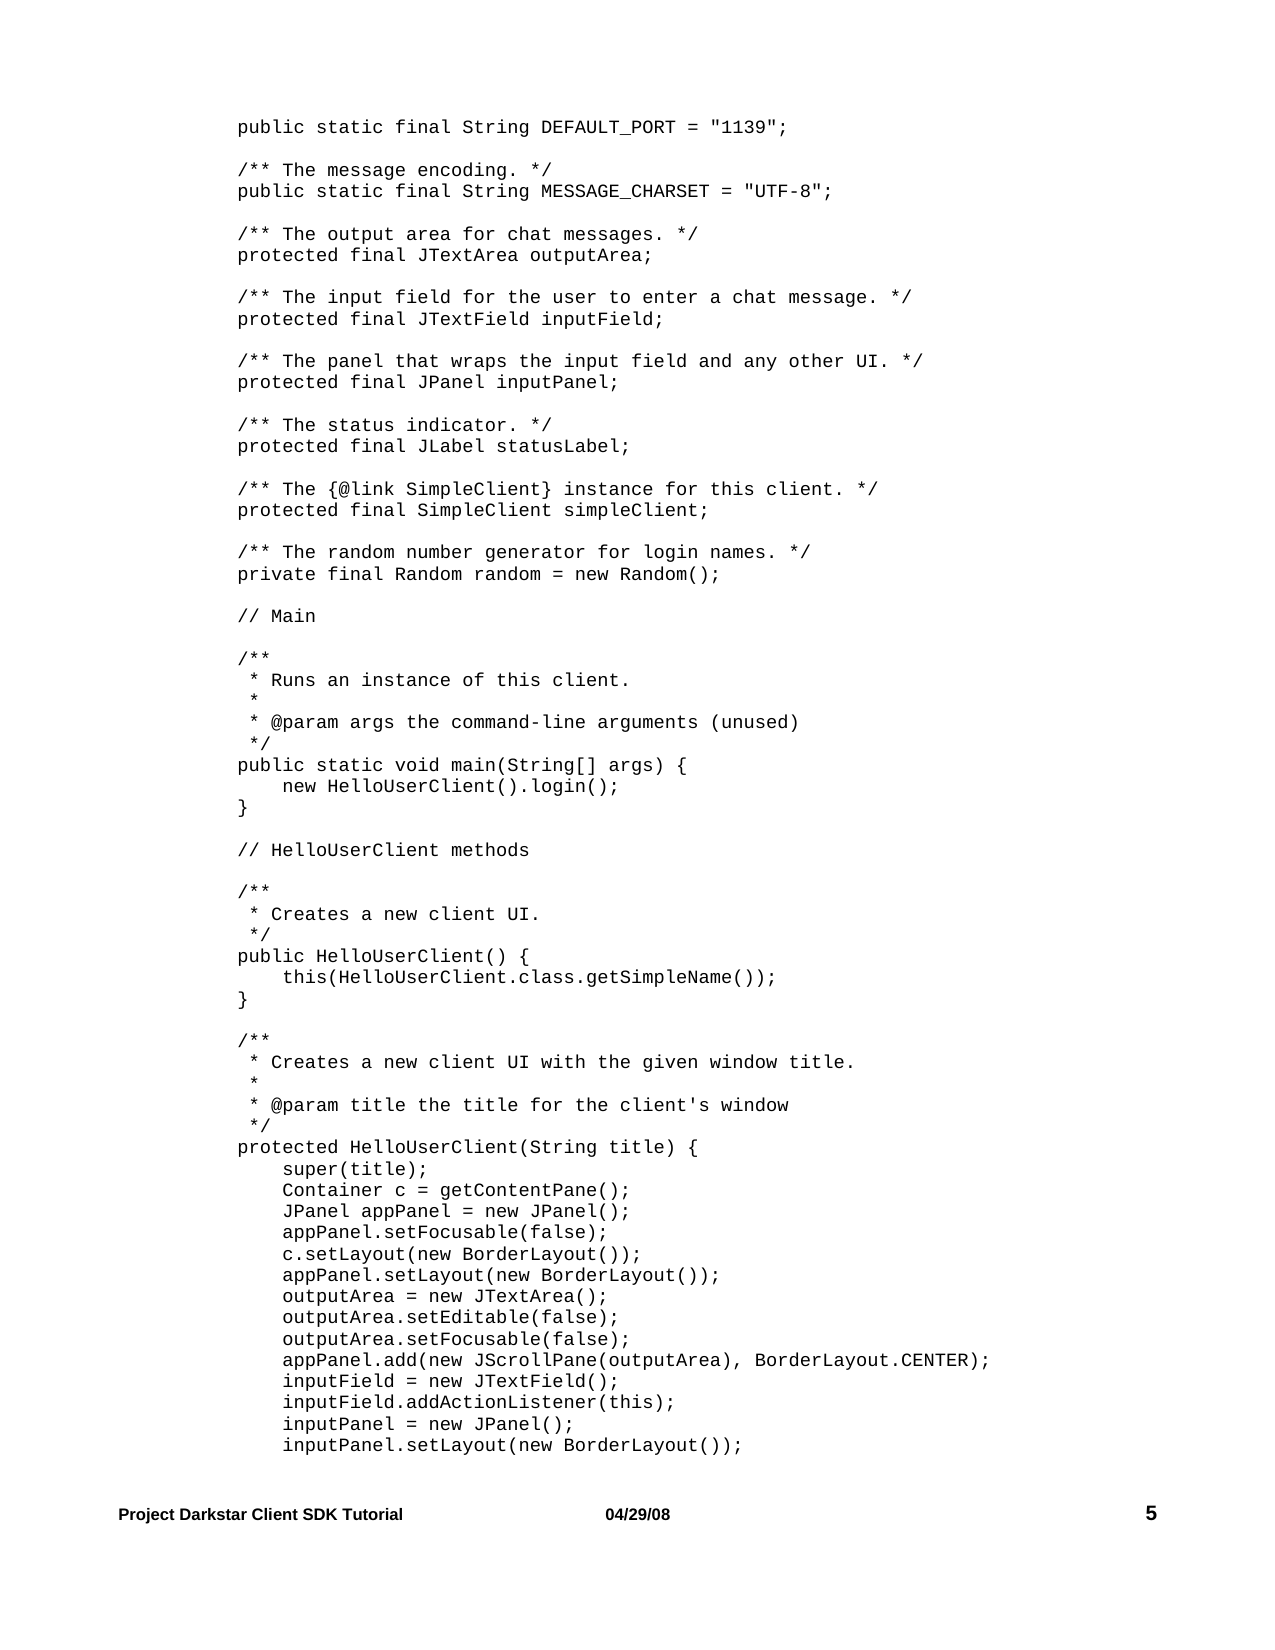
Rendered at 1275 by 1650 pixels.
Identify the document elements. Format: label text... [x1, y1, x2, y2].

text outputArea.setEditable(false); [192, 1308, 1098, 1329]
text public HelloUserClient() { [192, 947, 1098, 968]
text public static final String MESSAGE_CHARSET = "UTF-8"; [192, 182, 1098, 203]
text protected HelloUserClient(String title) { [192, 1138, 1098, 1159]
text * Creates a new client UI. [192, 904, 1098, 926]
text appPanel.setLayout(new BorderLayout()); [192, 1266, 1098, 1287]
text inputPanel = new JPanel(); [192, 1414, 1098, 1436]
text protected final JTextField inputField; [192, 309, 1098, 331]
text JPanel appPanel = new JPanel(); [192, 1202, 1098, 1223]
text public static void main(String[] args) { [192, 756, 1098, 777]
text /** The panel that wraps the input field and any other UI. */ [192, 352, 1098, 373]
text protected final SimpleClient simpleClient; [192, 501, 1098, 522]
text /** The message encoding. */ [192, 161, 1098, 182]
text public static final String DEFAULT_PORT = "1139"; [192, 118, 1098, 139]
text /** [192, 883, 1098, 904]
text /** The output area for chat messages. */ [192, 224, 1098, 246]
text c.setLayout(new BorderLayout()); [192, 1244, 1098, 1266]
text * [192, 1074, 1098, 1096]
text inputField.addActionListener(this); [192, 1393, 1098, 1414]
text new HelloUserClient().login(); [192, 777, 1098, 798]
text this(HelloUserClient.class.getSimpleName()); [192, 968, 1098, 989]
text inputField = new JTextField(); [192, 1372, 1098, 1393]
text Container c = getContentPane(); [192, 1181, 1098, 1202]
text */ [192, 926, 1098, 947]
text * Creates a new client UI with the given window title. [192, 1053, 1098, 1074]
text */ [192, 734, 1098, 756]
text protected final JPanel inputPanel; [192, 373, 1098, 394]
text * @param args the command-line arguments (unused) [192, 713, 1098, 734]
text */ [192, 1117, 1098, 1138]
text appPanel.setFocusable(false); [192, 1223, 1098, 1244]
text /** [192, 1032, 1098, 1053]
text } [192, 989, 1098, 1011]
text /** The status indicator. */ [192, 416, 1098, 437]
text // Main [192, 607, 1098, 628]
text private final Random random = new Random(); [192, 564, 1098, 586]
text } [192, 798, 1098, 819]
text outputArea.setFocusable(false); [192, 1329, 1098, 1351]
text /** The input field for the user to enter a chat message. */ [192, 288, 1098, 309]
text // HelloUserClient methods [192, 841, 1098, 862]
text * @param title the title for the client's window [192, 1096, 1098, 1117]
text /** The {@link SimpleClient} instance for this client. */ [192, 479, 1098, 501]
text * Runs an instance of this client. [192, 671, 1098, 692]
text appPanel.add(new JScrollPane(outputArea), BorderLayout.CENTER); [192, 1351, 1098, 1372]
text /** [192, 649, 1098, 671]
text protected final JLabel statusLabel; [192, 437, 1098, 458]
text /** The random number generator for login names. */ [192, 543, 1098, 564]
text inputPanel.setLayout(new BorderLayout()); [192, 1436, 1098, 1457]
text protected final JTextArea outputArea; [192, 246, 1098, 267]
text * [192, 692, 1098, 713]
text outputArea = new JTextArea(); [192, 1287, 1098, 1308]
text super(title); [192, 1159, 1098, 1181]
